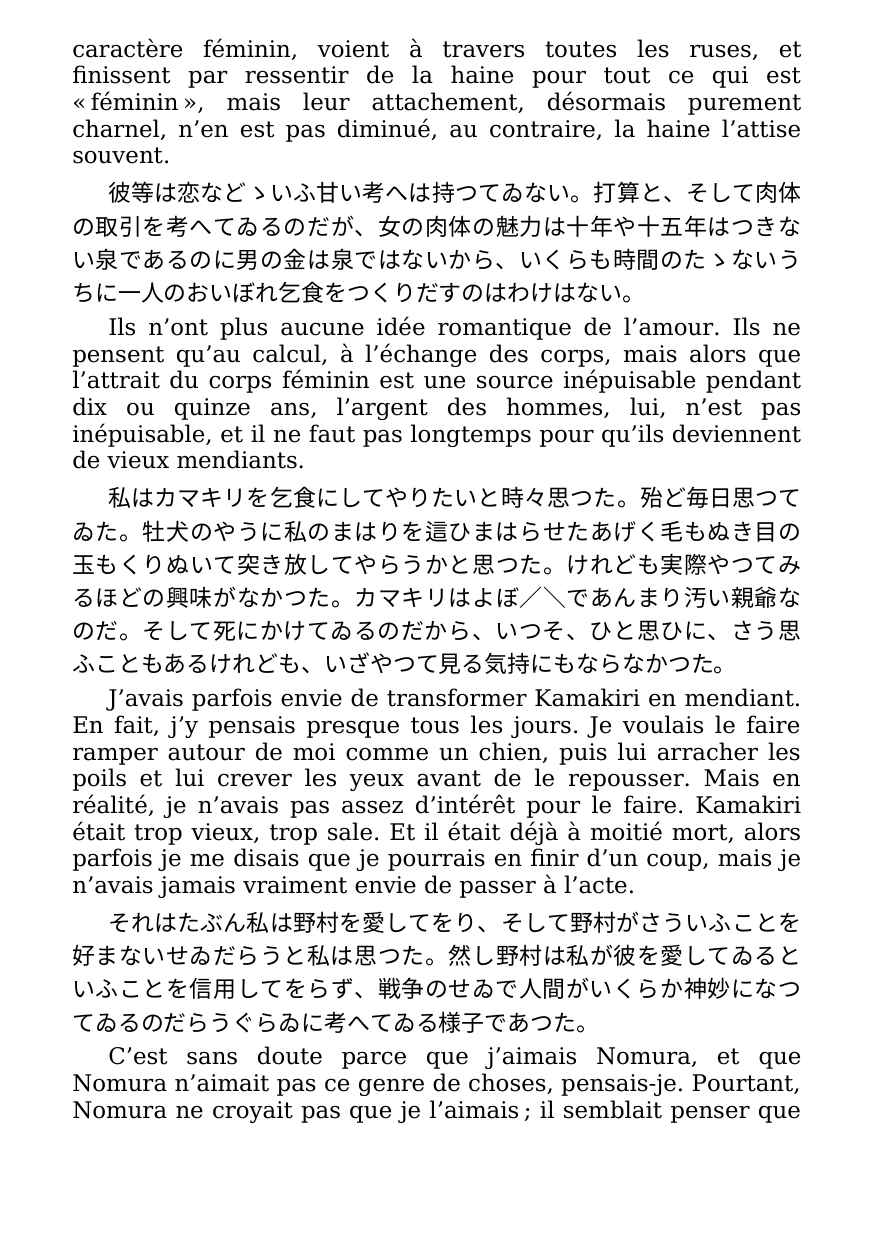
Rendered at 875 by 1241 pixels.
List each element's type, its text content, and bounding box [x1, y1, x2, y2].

text C’est sans doute parce que j’aimais Nomura, et que Nomura n’aimait pas ce genre de choses, pensais-je. Pourtant, Nomura ne croyait pas que je l’aimais ; il semblait penser que [72, 1043, 802, 1123]
text J’avais parfois envie de transformer Kamakiri en mendiant. En fait, j’y pensais presque tous les jours. Je voulais le faire ramper autour de moi comme un chien, puis lui arracher les poils et lui crever les yeux avant de le repousser. Mais en réalité, je n’avais pas assez d’intérêt pour le faire. Kamakiri était trop vieux, trop sale. Et il était déjà à moitié mort, alors parfois je me disais que je pourrais en finir d’un coup, mais je n’avais jamais vraiment envie de passer à l’acte. [72, 685, 802, 899]
text Ils n’ont plus aucune idée romantique de l’amour. Ils ne pensent qu’au calcul, à l’échange des corps, mais alors que l’attrait du corps féminin est une source inépuisable pendant dix ou quinze ans, l’argent des hommes, lui, n’est pas inépuisable, et il ne faut pas longtemps pour qu’ils deviennent de vieux mendiants. [72, 314, 802, 474]
text それはたぶん私は野村を愛してをり、そして野村がさういふことを好まないせゐだらうと私は思つた。然し野村は私が彼を愛してゐるといふことを信用してをらず、戦争のせゐで人間がいくらか神妙になつてゐるのだらうぐらゐに考へてゐる様子であつた。 [72, 905, 802, 1038]
text caractère féminin, voient à travers toutes les ruses, et finissent par ressentir de la haine pour tout ce qui est « féminin », mais leur attachement, désormais purement charnel, n’en est pas diminué, au contraire, la haine l’attise souvent. [72, 36, 802, 169]
text 私はカマキリを乞食にしてやりたいと時々思つた。殆ど毎日思つてゐた。牡犬のやうに私のまはりを這ひまはらせたあげく毛もぬき目の玉もくりぬいて突き放してやらうかと思つた。けれども実際やつてみるほどの興味がなかつた。カマキリはよぼ／＼であんまり汚い親爺なのだ。そして死にかけてゐるのだから、いつそ、ひと思ひに、さう思ふこともあるけれども、いざやつて見る気持にもならなかつた。 [72, 480, 802, 679]
text 彼等は恋などゝいふ甘い考へは持つてゐない。打算と、そして肉体の取引を考へてゐるのだが、女の肉体の魅力は十年や十五年はつきない泉であるのに男の金は泉ではないから、いくらも時間のたゝないうちに一人のおいぼれ乞食をつくりだすのはわけはない。 [72, 175, 802, 308]
